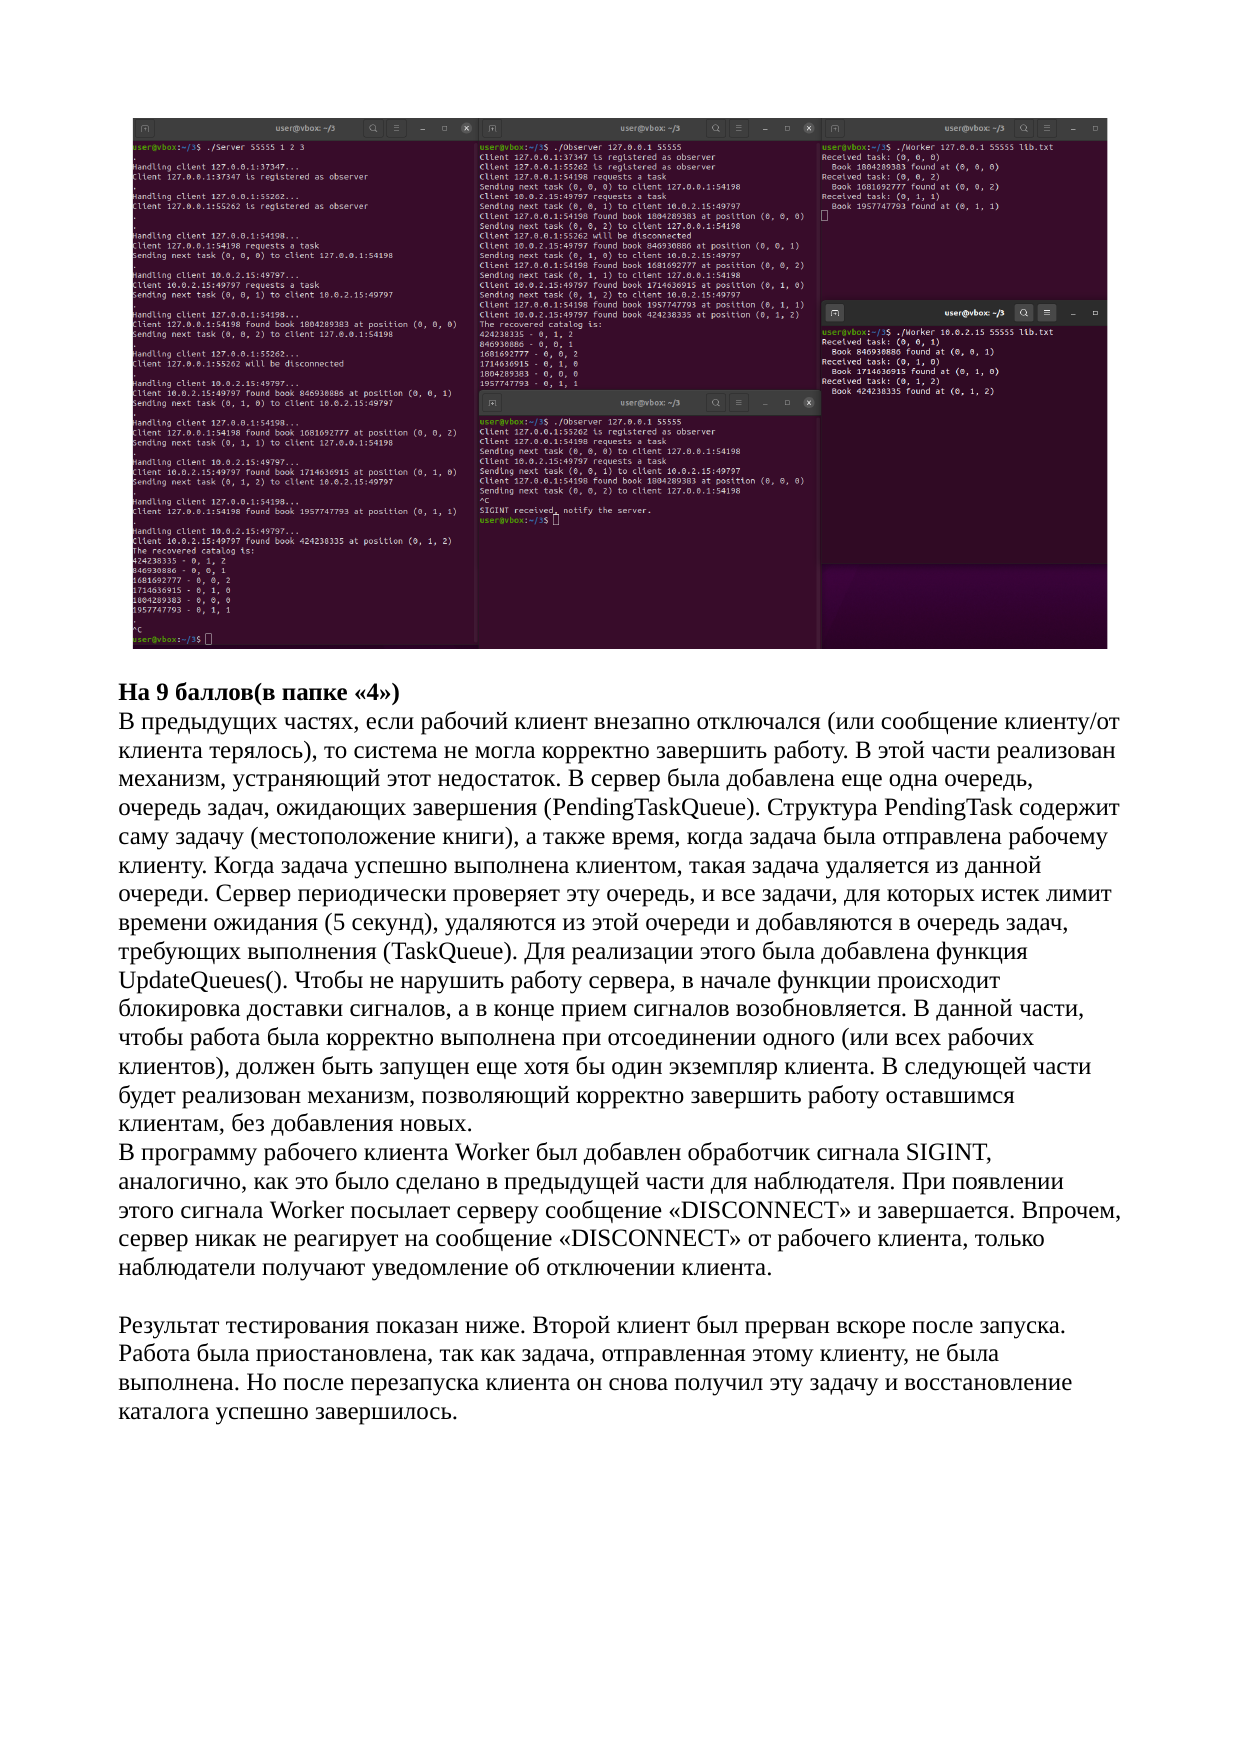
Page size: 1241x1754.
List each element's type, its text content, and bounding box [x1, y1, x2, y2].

picture [132, 118, 1108, 649]
text На 9 баллов(в папке «4») [118, 677, 1122, 706]
text В программу рабочего клиента Worker был добавлен обработчик сигнала SIGINT, аналогично, как это было сделано в предыдущей части для наблюдателя. При появлении этого сигнала Worker посылает серверу сообщение «DISCONNECT» и завершается. Впрочем, сервер никак не реагирует на сообщение «DISCONNECT» от рабочего клиента, только наблюдатели получают уведомление об отключении клиента. [118, 1137, 1122, 1281]
text В предыдущих частях, если рабочий клиент внезапно отключался (или сообщение клиенту/от клиента терялось), то система не могла корректно завершить работу. В этой части реализован механизм, устраняющий этот недостаток. В сервер была добавлена еще одна очередь, очередь задач, ожидающих завершения (PendingTaskQueue). Структура PendingTask содержит саму задачу (местоположение книги), а также время, когда задача была отправлена рабочему клиенту. Когда задача успешно выполнена клиентом, такая задача удаляется из данной очереди. Сервер периодически проверяет эту очередь, и все задачи, для которых истек лимит времени ожидания (5 секунд), удаляются из этой очереди и добавляются в очередь задач, требующих выполнения (TaskQueue). Для реализации этого была добавлена функция UpdateQueues(). Чтобы не нарушить работу сервера, в начале функции происходит блокировка доставки сигналов, а в конце прием сигналов возобновляется. В данной части, чтобы работа была корректно выполнена при отсоединении одного (или всех рабочих клиентов), должен быть запущен еще хотя бы один экземпляр клиента. В следующей части будет реализован механизм, позволяющий корректно завершить работу оставшимся клиентам, без добавления новых. [118, 706, 1122, 1137]
text Результат тестирования показан ниже. Второй клиент был прерван вскоре после запуска. Работа была приостановлена, так как задача, отправленная этому клиенту, не была выполнена. Но после перезапуска клиента он снова получил эту задачу и восстановление каталога успешно завершилось. [118, 1310, 1122, 1425]
